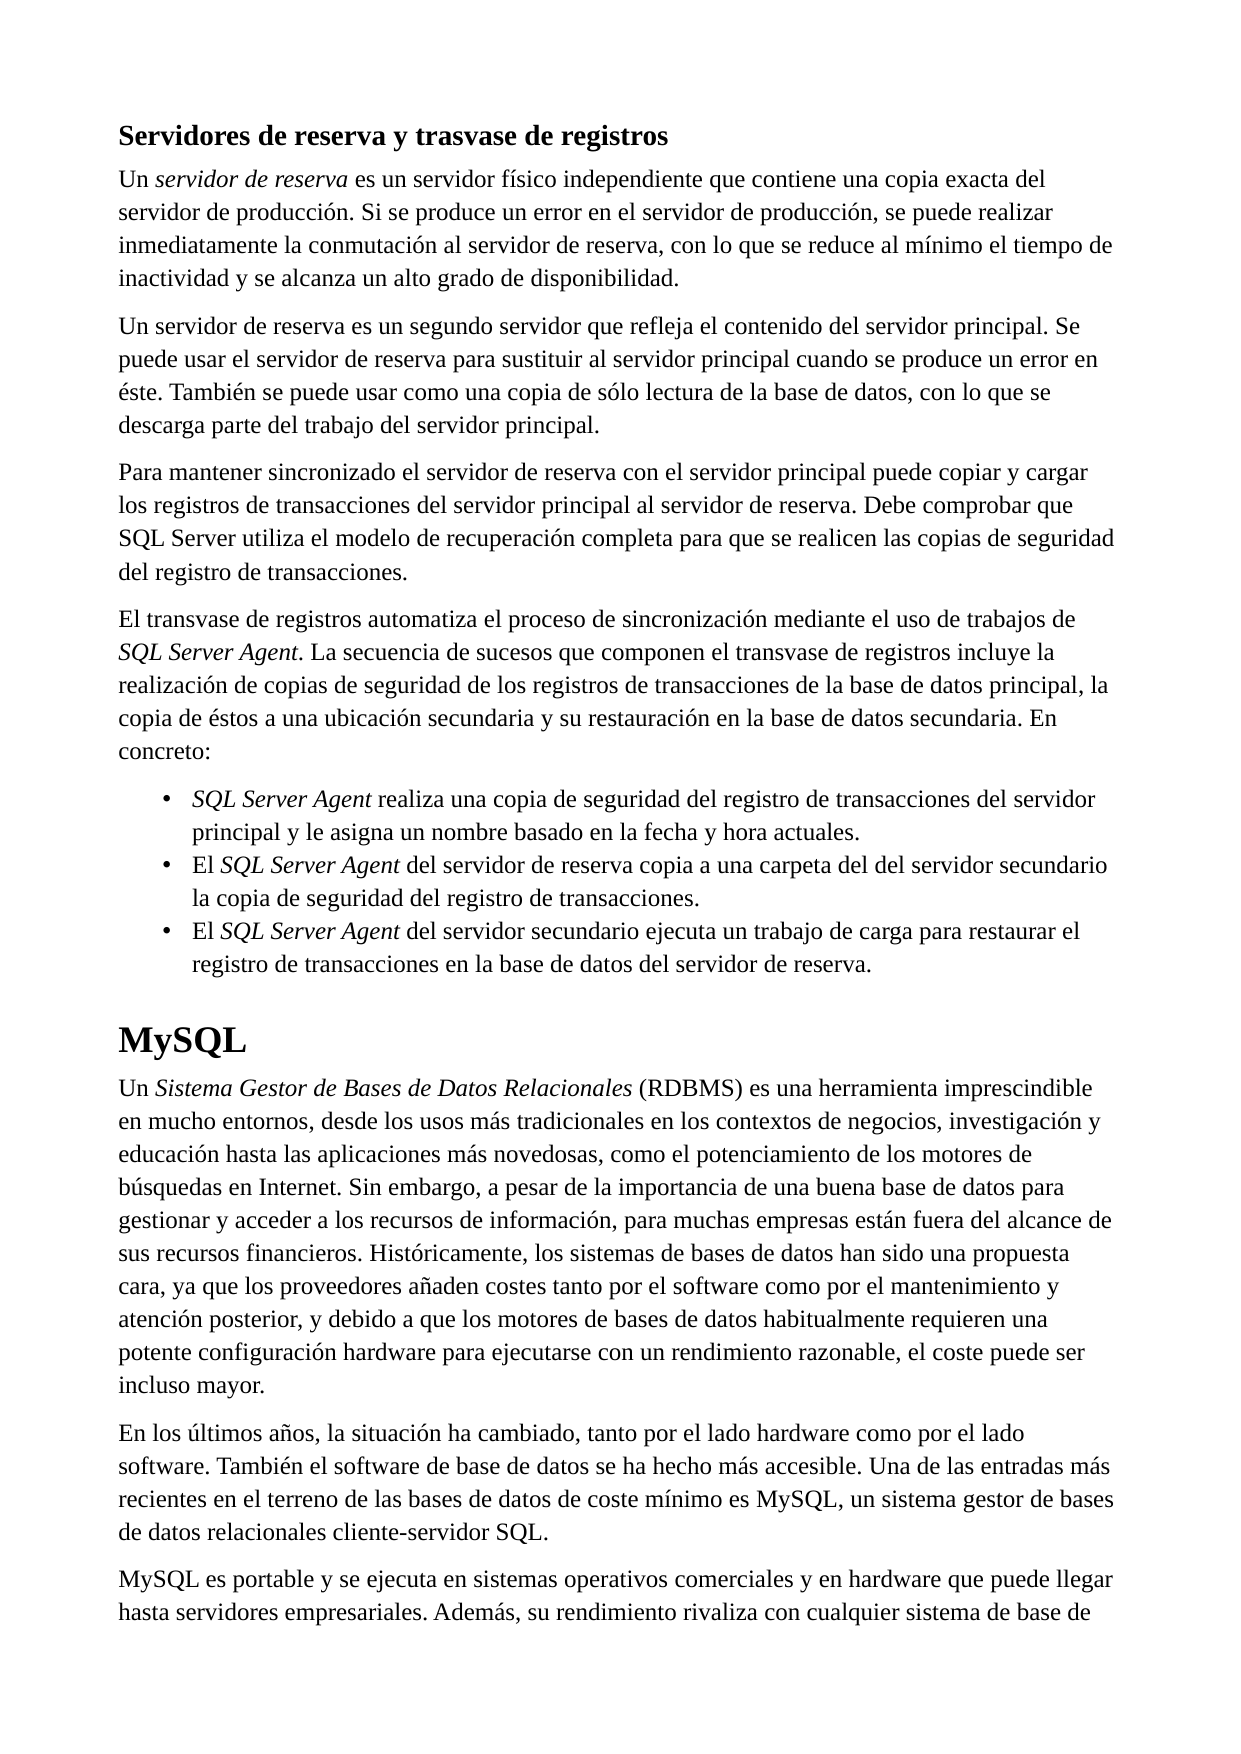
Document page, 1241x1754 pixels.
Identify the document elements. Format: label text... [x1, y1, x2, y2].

list El SQL Server Agent del servidor de reserva copia a una carpeta del del servidor secundario la copia de seguridad del registro de transacciones. [162, 850, 1122, 912]
text El transvase de registros automatiza el proceso de sincronización mediante el uso de trabajos de SQL Server Agent. La secuencia de sucesos que componen el transvase de registros incluye la realización de copias de seguridad de los registros de transacciones de la base de datos principal, la copia de éstos a una ubicación secundaria y su restauración en la base de datos secundaria. En concreto: [118, 604, 1122, 765]
text Para mantener sincronizado el servidor de reserva con el servidor principal puede copiar y cargar los registros de transacciones del servidor principal al servidor de reserva. Debe comprobar que SQL Server utiliza el modelo de recuperación completa para que se realicen las copias de seguridad del registro de transacciones. [118, 457, 1122, 585]
subtitle MySQL [118, 1017, 1122, 1061]
list El SQL Server Agent del servidor secundario ejecuta un trabajo de carga para restaurar el registro de transacciones en la base de datos del servidor de reserva. [162, 916, 1122, 978]
list SQL Server Agent realiza una copia de seguridad del registro de transacciones del servidor principal y le asigna un nombre basado en la fecha y hora actuales. [162, 784, 1122, 846]
subtitle Servidores de reserva y trasvase de registros [118, 118, 1122, 152]
text En los últimos años, la situación ha cambiado, tanto por el lado hardware como por el lado software. También el software de base de datos se ha hecho más accesible. Una de las entradas más recientes en el terreno de las bases de datos de coste mínimo es MySQL, un sistema gestor de bases de datos relacionales cliente-servidor SQL. [118, 1418, 1122, 1546]
text Un servidor de reserva es un segundo servidor que refleja el contenido del servidor principal. Se puede usar el servidor de reserva para sustituir al servidor principal cuando se produce un error en éste. También se puede usar como una copia de sólo lectura de la base de datos, con lo que se descarga parte del trabajo del servidor principal. [118, 311, 1122, 439]
text Un servidor de reserva es un servidor físico independiente que contiene una copia exacta del servidor de producción. Si se produce un error en el servidor de producción, se puede realizar inmediatamente la conmutación al servidor de reserva, con lo que se reduce al mínimo el tiempo de inactividad y se alcanza un alto grado de disponibilidad. [118, 164, 1122, 292]
text Un Sistema Gestor de Bases de Datos Relacionales (RDBMS) es una herramienta imprescindible en mucho entornos, desde los usos más tradicionales en los contextos de negocios, investigación y educación hasta las aplicaciones más novedosas, como el potenciamiento de los motores de búsquedas en Internet. Sin embargo, a pesar de la importancia de una buena base de datos para gestionar y acceder a los recursos de información, para muchas empresas están fuera del alcance de sus recursos financieros. Históricamente, los sistemas de bases de datos han sido una propuesta cara, ya que los proveedores añaden costes tanto por el software como por el mantenimiento y atención posterior, y debido a que los motores de bases de datos habitualmente requieren una potente configuración hardware para ejecutarse con un rendimiento razonable, el coste puede ser incluso mayor. [118, 1073, 1122, 1399]
text MySQL es portable y se ejecuta en sistemas operativos comerciales y en hardware que puede llegar hasta servidores empresariales. Además, su rendimiento rivaliza con cualquier sistema de base de [118, 1564, 1122, 1626]
